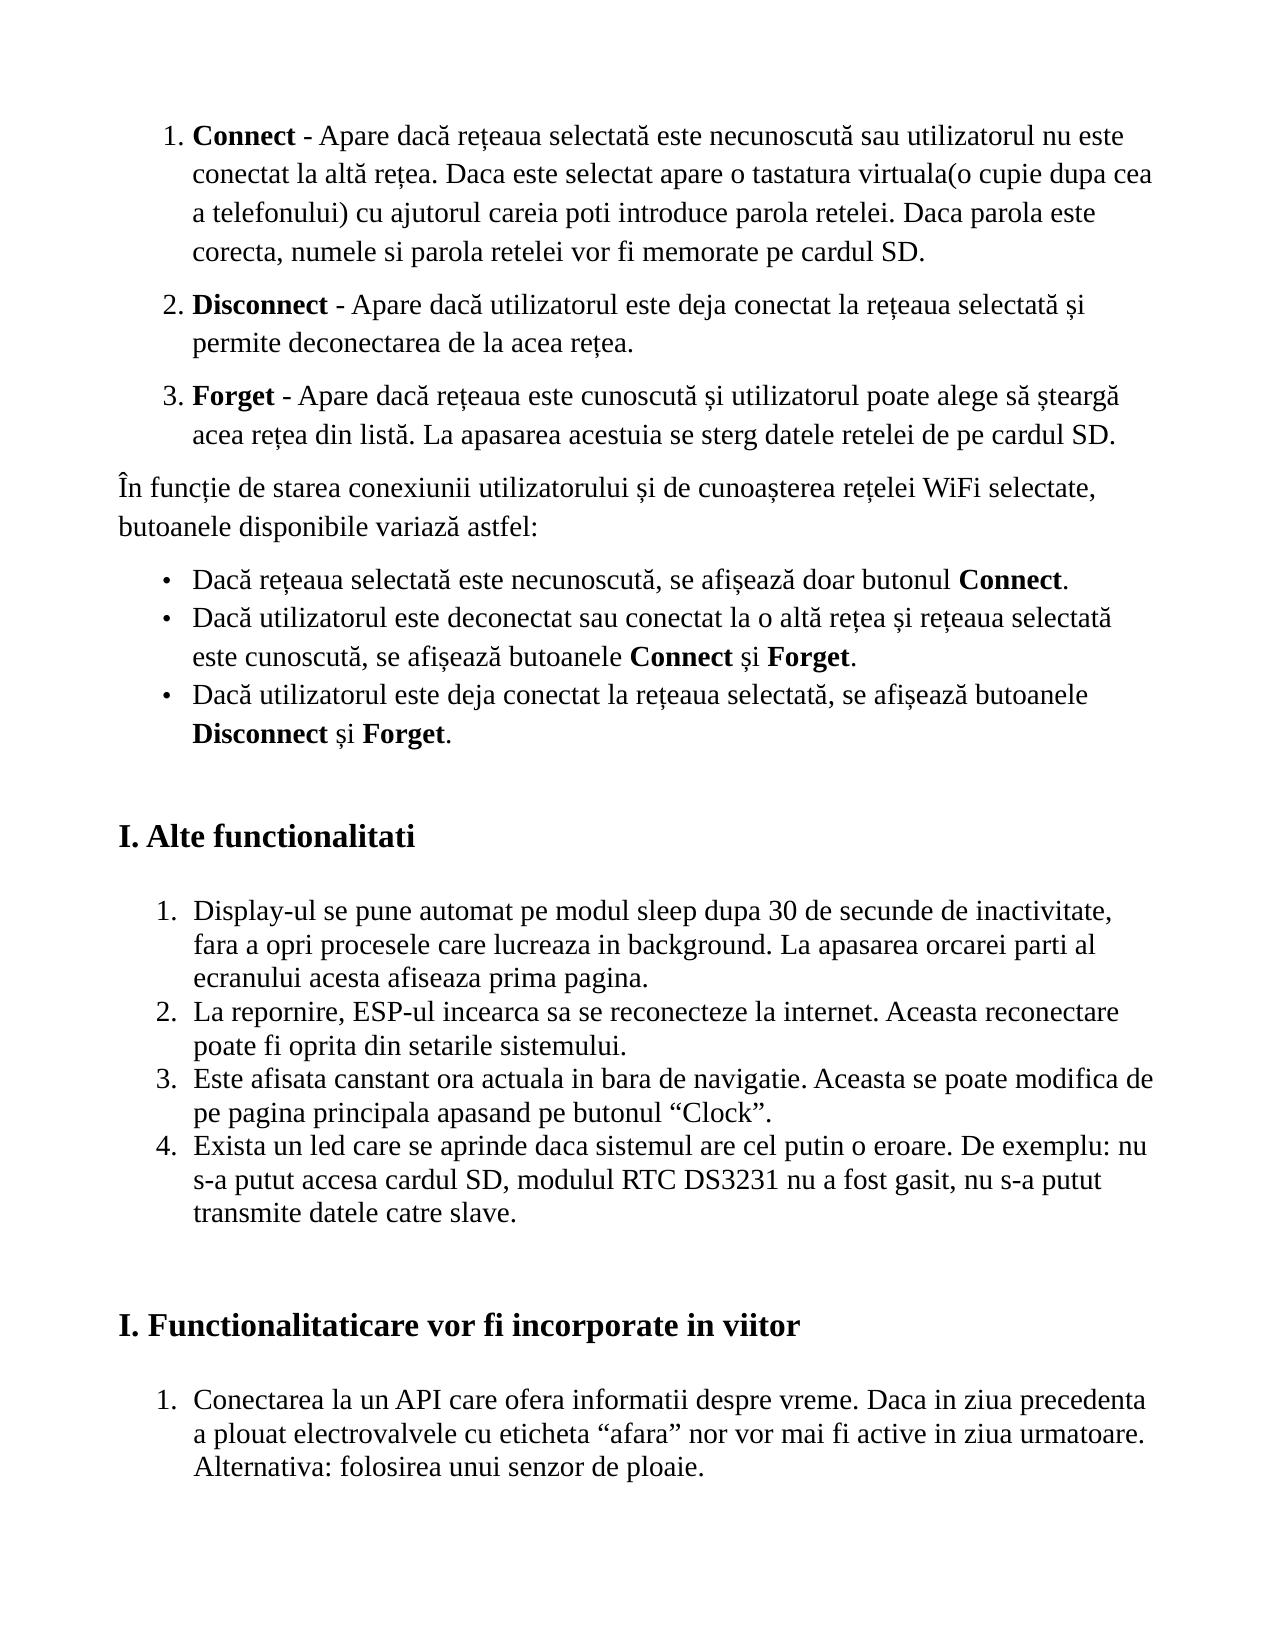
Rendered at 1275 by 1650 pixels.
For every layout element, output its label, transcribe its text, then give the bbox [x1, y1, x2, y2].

text I. Functionalitaticare vor fi incorporate in viitor [118, 1306, 1157, 1344]
text În funcție de starea conexiunii utilizatorului și de cunoașterea rețelei WiFi selectate, butoanele disponibile variază astfel: [118, 470, 1157, 542]
list Este afisata canstant ora actuala in bara de navigatie. Aceasta se poate modifica de pe pagina principala apasand pe butonul “Clock”. [156, 1061, 1157, 1128]
list Dacă rețeaua selectată este necunoscută, se afișează doar butonul Connect. [162, 562, 1157, 595]
list Forget - Apare dacă rețeaua este cunoscută și utilizatorul poate alege să șteargă acea rețea din listă. La apasarea acestuia se sterg datele retelei de pe cardul SD. [162, 378, 1157, 451]
list Connect - Apare dacă rețeaua selectată este necunoscută sau utilizatorul nu este conectat la altă rețea. Daca este selectat apare o tastatura virtuala(o cupie dupa cea a telefonului) cu ajutorul careia poti introduce parola retelei. Daca parola este corecta, numele si parola retelei vor fi memorate pe cardul SD. [162, 118, 1157, 267]
list Conectarea la un API care ofera informatii despre vreme. Daca in ziua precedenta a plouat electrovalvele cu eticheta “afara” nor vor mai fi active in ziua urmatoare. Alternativa: folosirea unui senzor de ploaie. [156, 1382, 1157, 1483]
list La repornire, ESP-ul incearca sa se reconecteze la internet. Aceasta reconectare poate fi oprita din setarile sistemului. [156, 994, 1157, 1061]
list Dacă utilizatorul este deconectat sau conectat la o altă rețea și rețeaua selectată este cunoscută, se afișează butoanele Connect și Forget. [162, 600, 1157, 672]
list Exista un led care se aprinde daca sistemul are cel putin o eroare. De exemplu: nu s-a putut accesa cardul SD, modulul RTC DS3231 nu a fost gasit, nu s-a putut transmite datele catre slave. [156, 1128, 1157, 1229]
text I. Alte functionalitati [118, 817, 1157, 855]
list Display-ul se pune automat pe modul sleep dupa 30 de secunde de inactivitate, fara a opri procesele care lucreaza in background. La apasarea orcarei parti al ecranului acesta afiseaza prima pagina. [156, 893, 1157, 994]
list Dacă utilizatorul este deja conectat la rețeaua selectată, se afișează butoanele Disconnect și Forget. [162, 677, 1157, 749]
list Disconnect - Apare dacă utilizatorul este deja conectat la rețeaua selectată și permite deconectarea de la acea rețea. [162, 287, 1157, 359]
